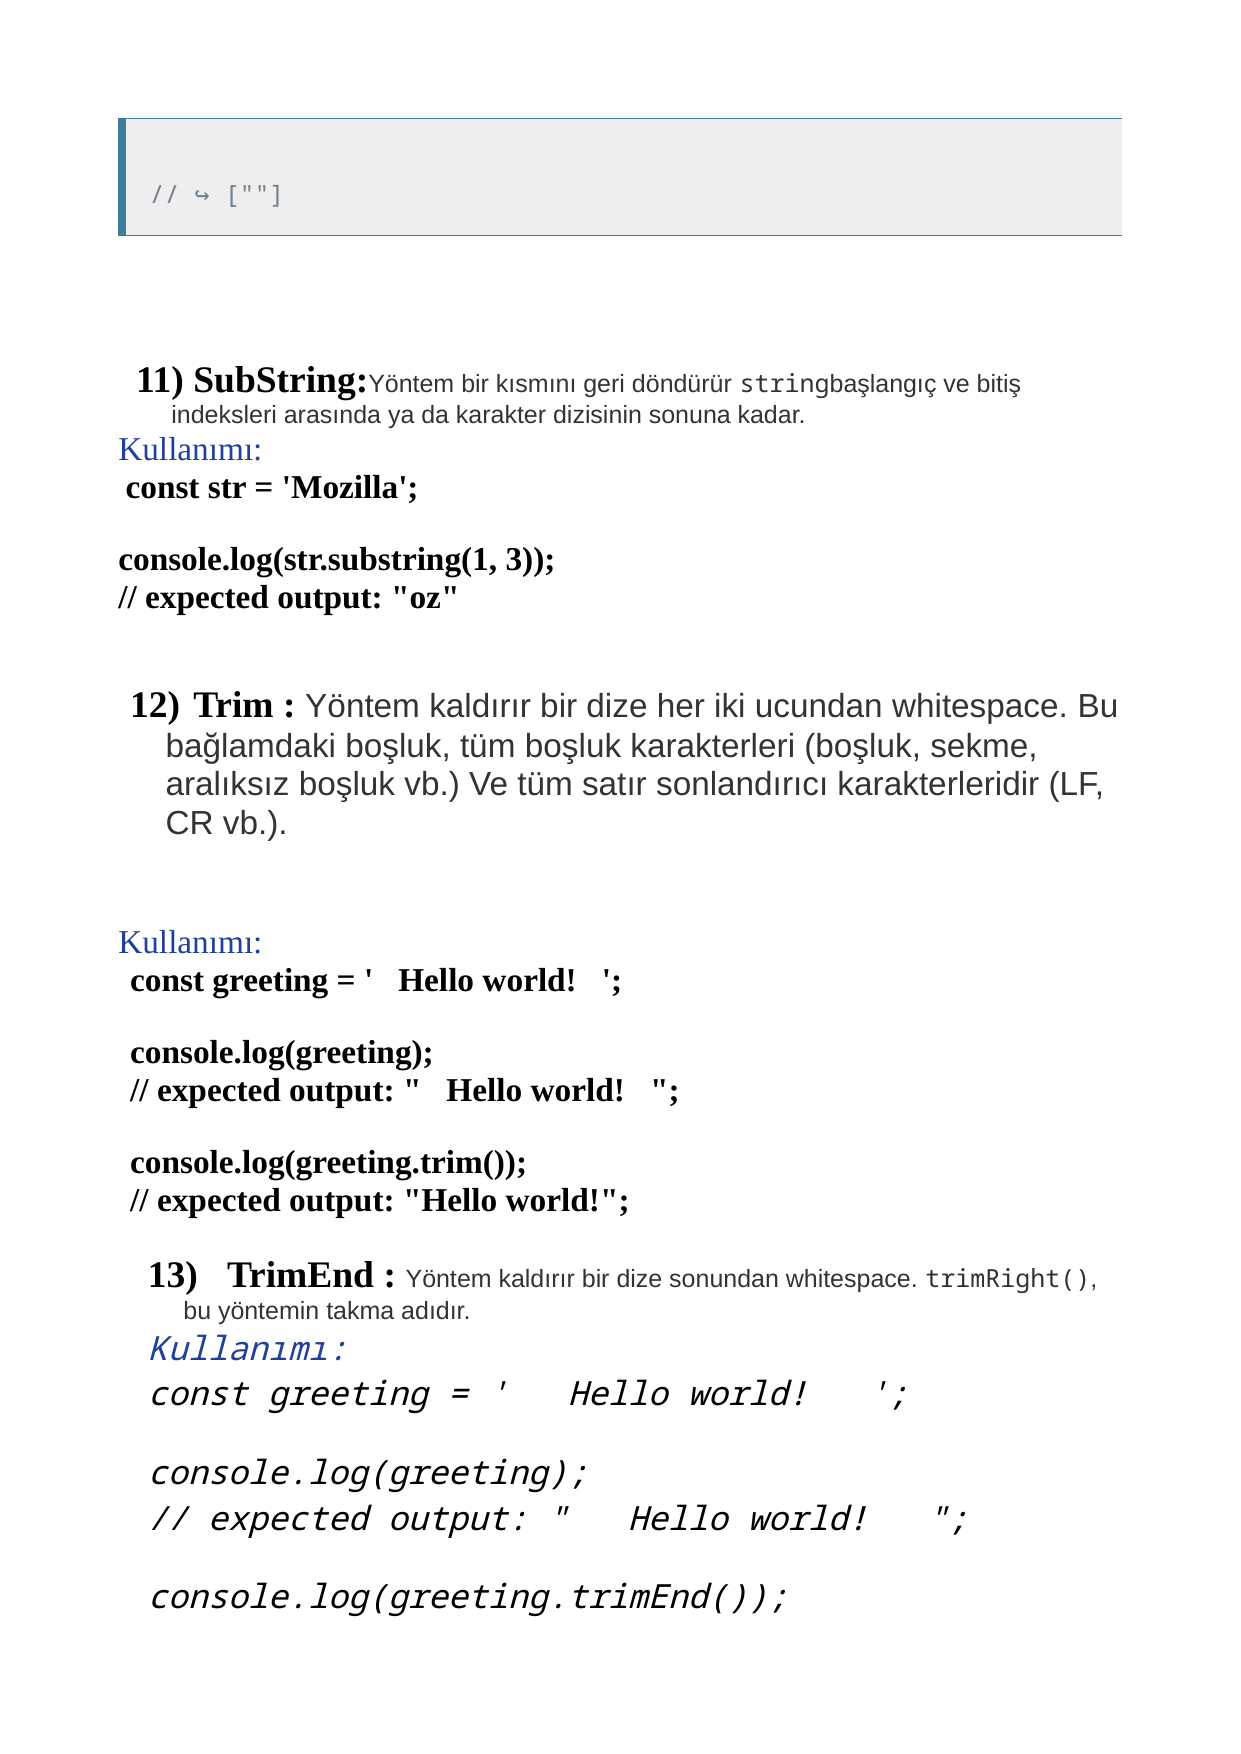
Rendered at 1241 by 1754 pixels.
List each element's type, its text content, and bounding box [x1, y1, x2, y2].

text console.log(greeting.trim()); [130, 1142, 1122, 1181]
text // expected output: " Hello world! "; [148, 1494, 1122, 1540]
list TrimEnd : Yöntem kaldırır bir dize sonundan whitespace. trimRight(), bu yöntemin takma adıdır. [148, 1253, 1122, 1324]
text // ↪ [""] [126, 153, 1122, 235]
text console.log(greeting); [148, 1449, 1122, 1494]
list SubString:Yöntem bir kısmını geri döndürür stringbaşlangıç ve bitiş indeksleri arasında ya da karakter dizisinin sonuna kadar. [136, 357, 1122, 429]
text Kullanımı: [118, 922, 1122, 960]
text // expected output: "oz" [118, 577, 1122, 616]
text // expected output: "Hello world!"; [130, 1181, 1122, 1219]
text const str = 'Mozilla'; [118, 467, 1122, 506]
text Kullanımı: [148, 1324, 1122, 1370]
text console.log(greeting.trimEnd()); [148, 1573, 1122, 1619]
text // expected output: " Hello world! "; [130, 1071, 1122, 1109]
text const greeting = ' Hello world! '; [130, 960, 1122, 999]
list Trim : Yöntem kaldırır bir dize her iki ucundan whitespace. Bu bağlamdaki boşluk, tüm boşluk karakterleri (boşluk, sekme, aralıksız boşluk vb.) Ve tüm satır sonlandırıcı karakterleridir (LF, CR vb.). [130, 683, 1122, 841]
text console.log(str.substring(1, 3)); [118, 539, 1122, 577]
text Kullanımı: [118, 429, 1122, 467]
text const greeting = ' Hello world! '; [148, 1370, 1122, 1415]
text console.log(greeting); [130, 1032, 1122, 1071]
